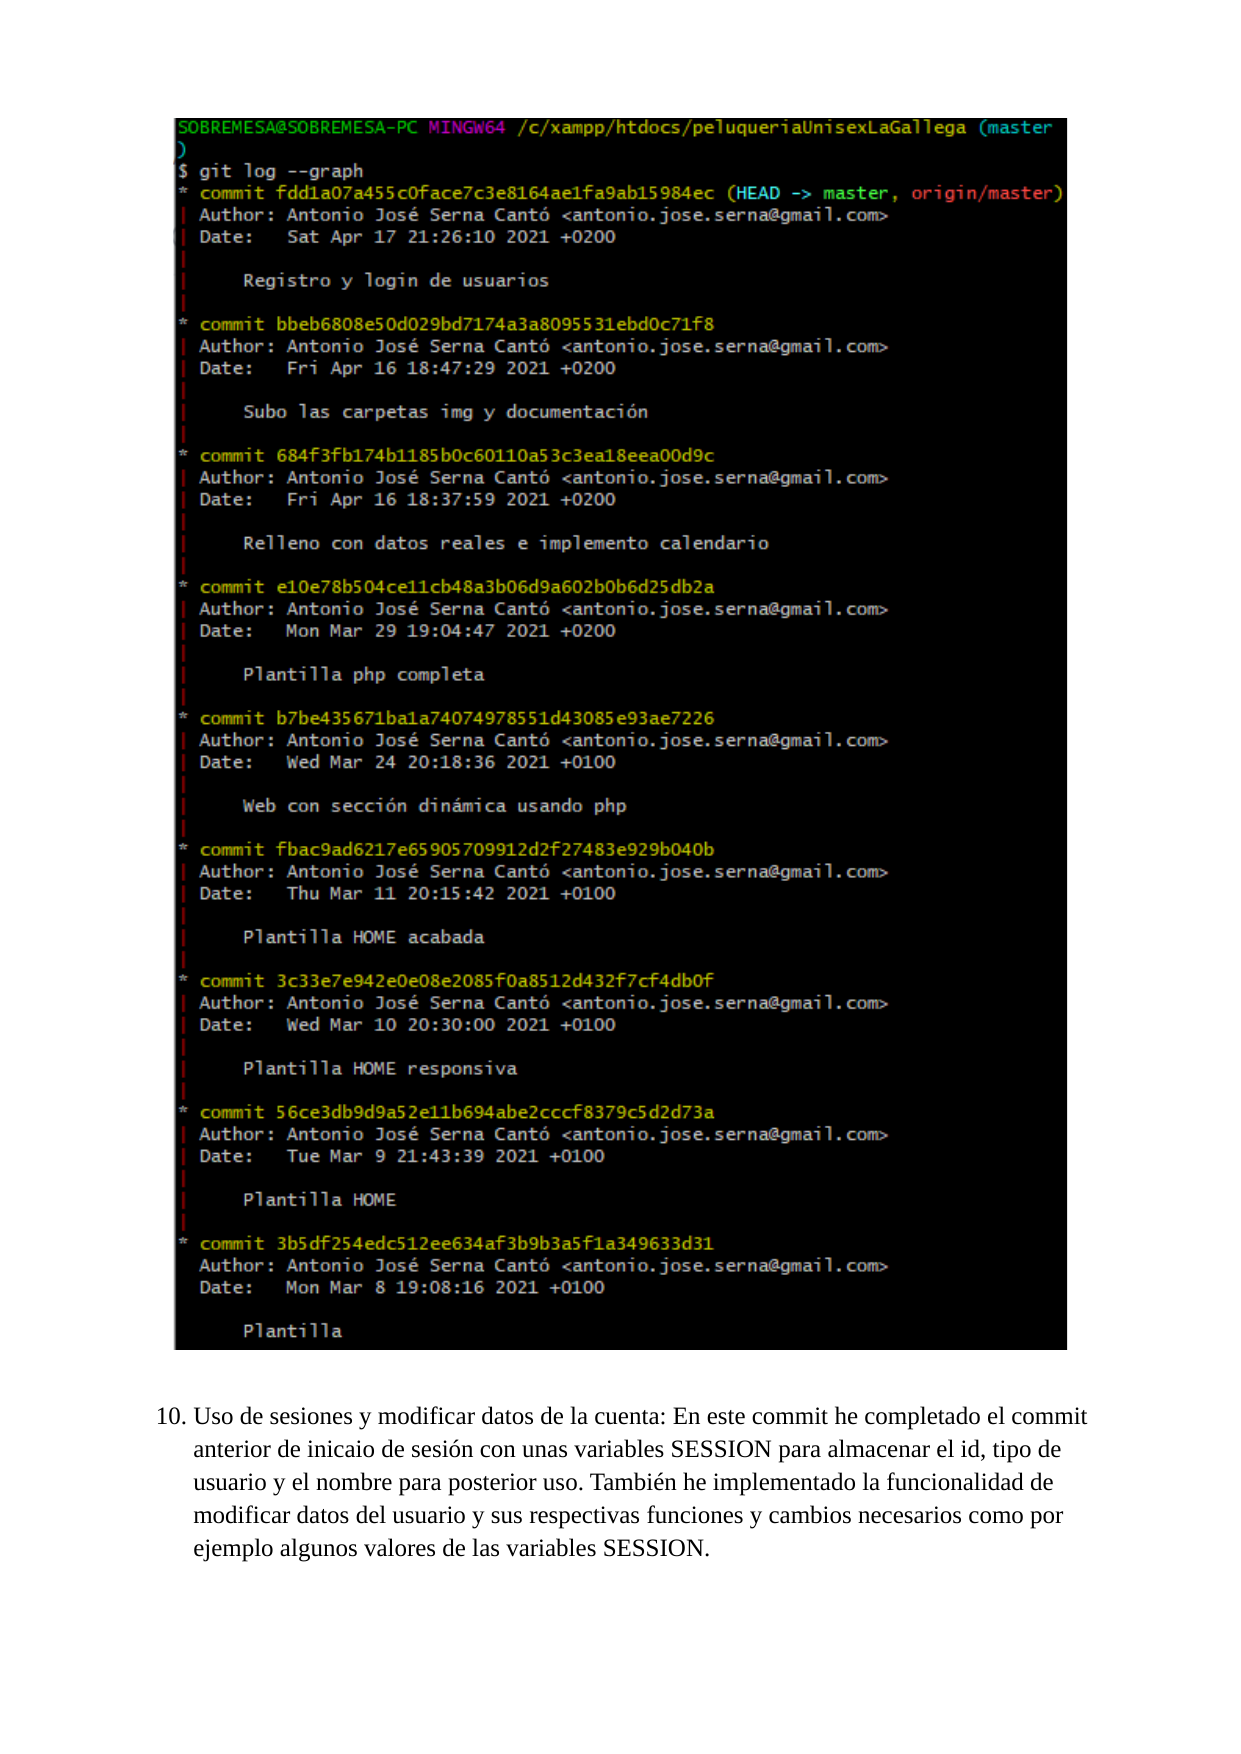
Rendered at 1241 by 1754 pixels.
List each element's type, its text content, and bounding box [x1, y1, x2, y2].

list Uso de sesiones y modificar datos de la cuenta: En este commit he completado el commit anterior de inicaio de sesión con unas variables SESSION para almacenar el id, tipo de usuario y el nombre para posterior uso. También he implementado la funcionalidad de modificar datos del usuario y sus respectivas funciones y cambios necesarios como por ejemplo algunos valores de las variables SESSION. [156, 1401, 1122, 1562]
picture [173, 118, 1068, 1350]
